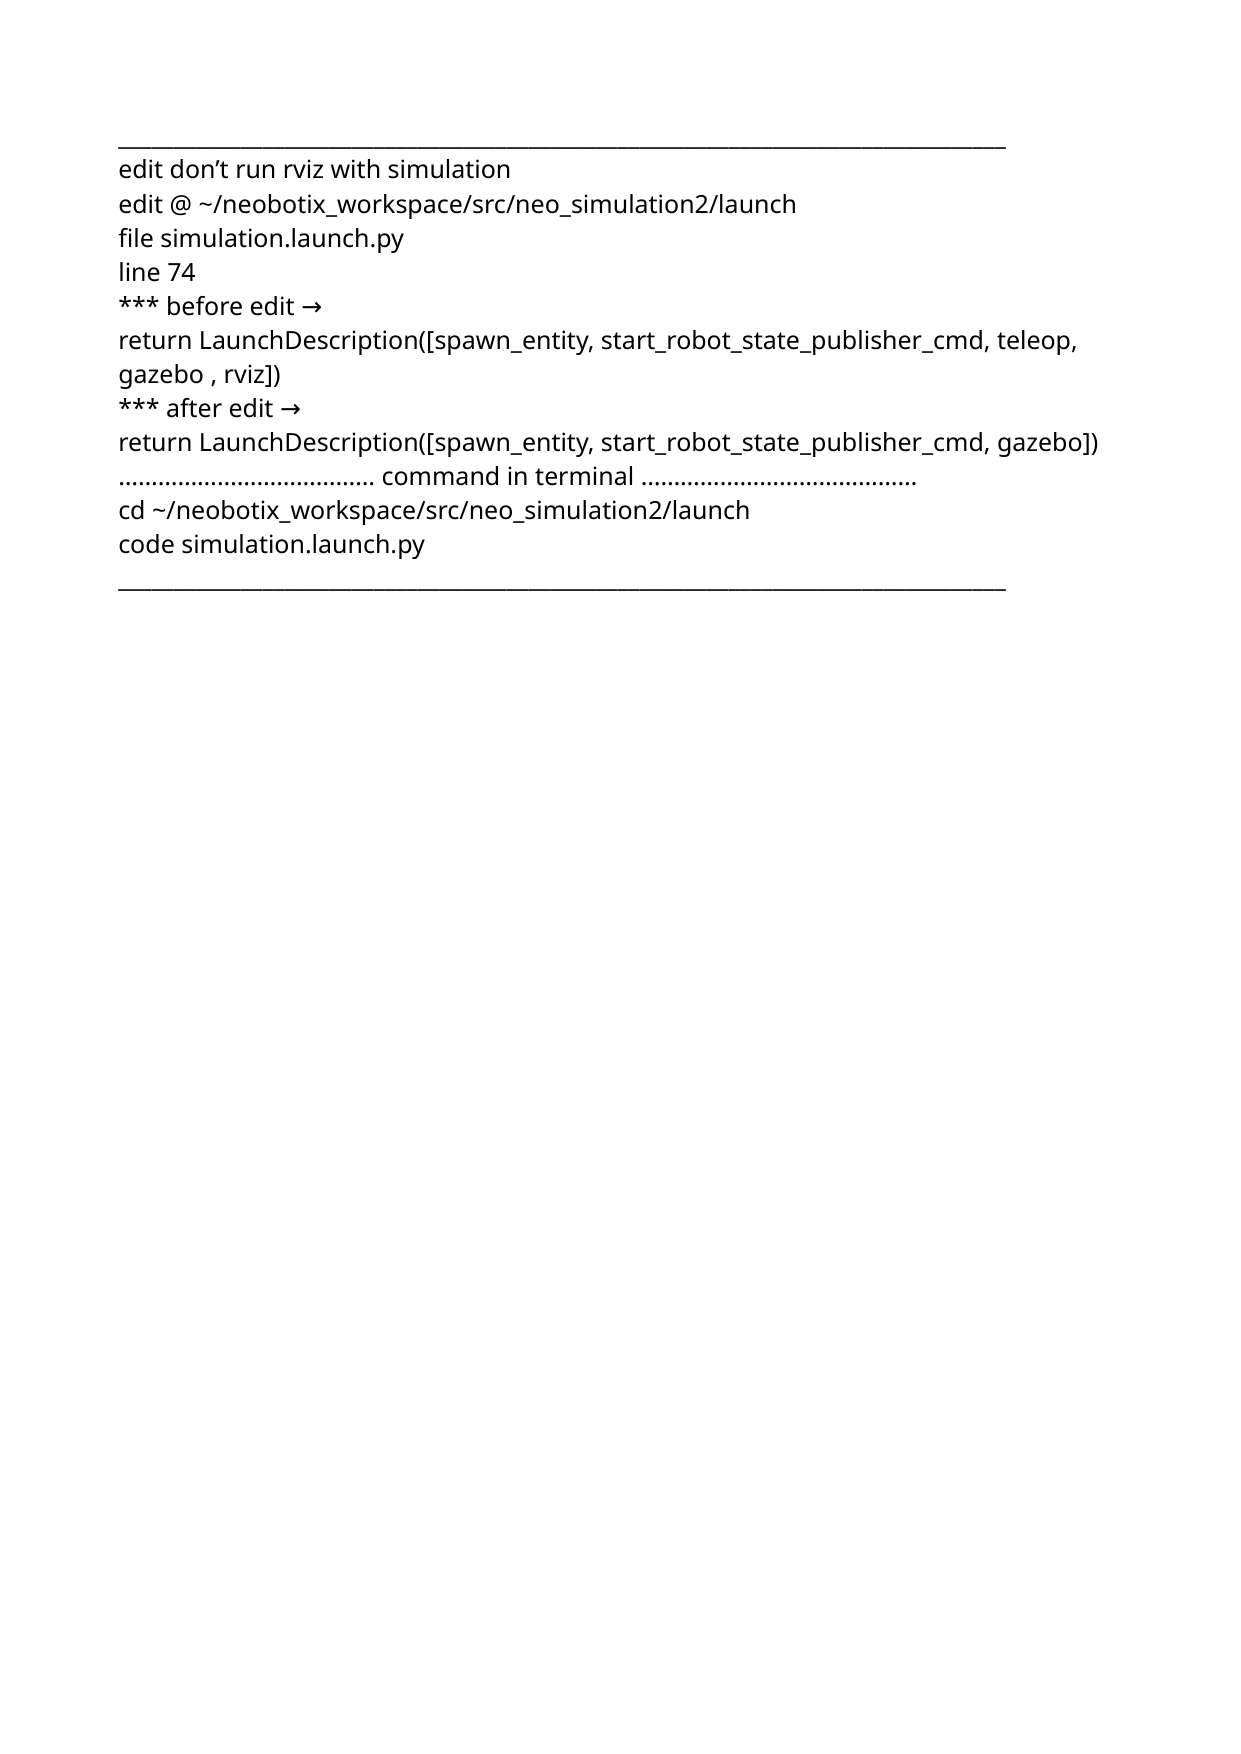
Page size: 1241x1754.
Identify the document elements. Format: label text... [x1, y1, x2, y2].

text return LaunchDescription([spawn_entity, start_robot_state_publisher_cmd, gazebo]) [118, 425, 1122, 459]
text file simulation.launch.py [118, 220, 1122, 254]
text edit don’t run rviz with simulation [118, 152, 1122, 186]
text ________________________________________________________________________________ [118, 118, 1122, 152]
text line 74 [118, 254, 1122, 288]
text cd ~/neobotix_workspace/src/neo_simulation2/launch [118, 493, 1122, 527]
text *** after edit → [118, 391, 1122, 425]
text ________________________________________________________________________________ [118, 561, 1122, 595]
text edit @ ~/neobotix_workspace/src/neo_simulation2/launch [118, 186, 1122, 220]
text ………………………………… command in terminal …………………………………… [118, 459, 1122, 493]
text code simulation.launch.py [118, 527, 1122, 561]
text return LaunchDescription([spawn_entity, start_robot_state_publisher_cmd, teleop, gazebo , rviz]) [118, 322, 1122, 391]
text *** before edit → [118, 288, 1122, 322]
